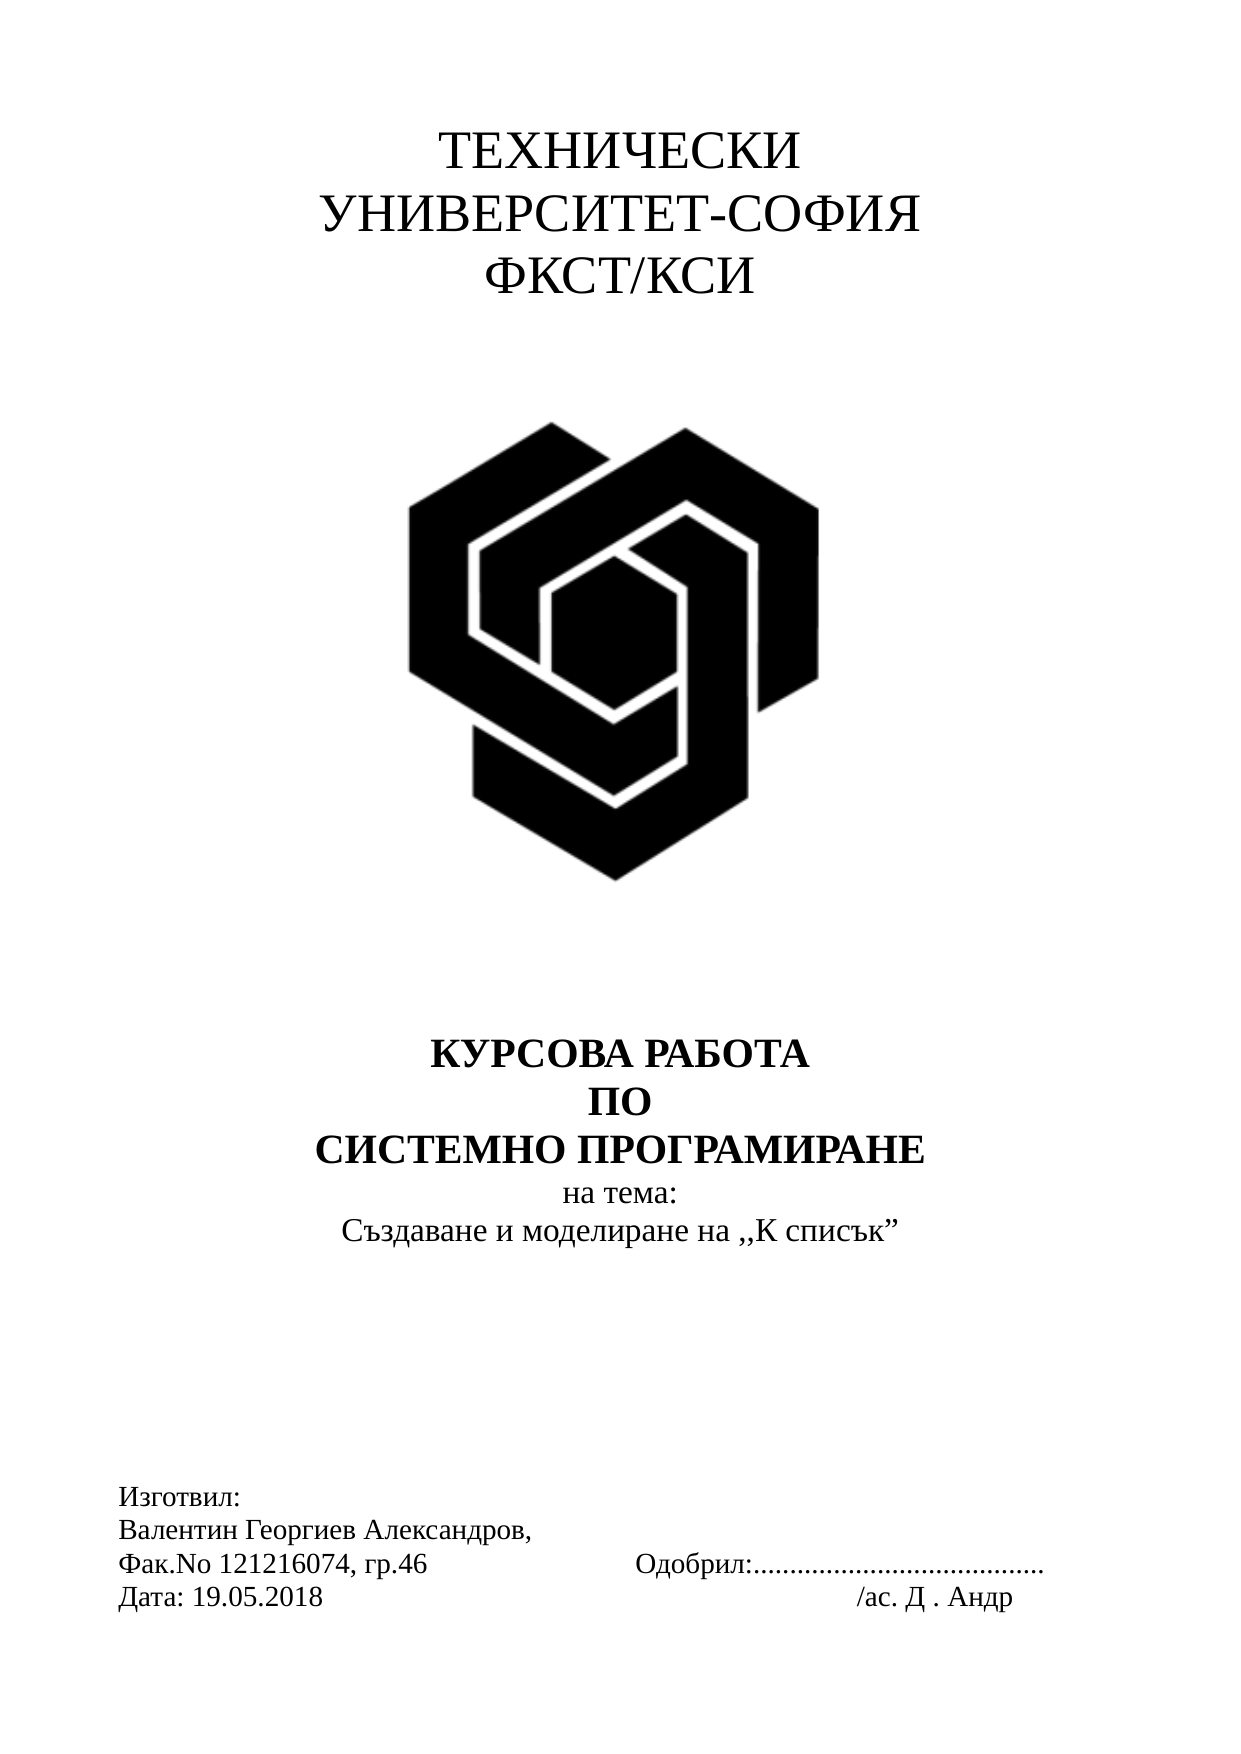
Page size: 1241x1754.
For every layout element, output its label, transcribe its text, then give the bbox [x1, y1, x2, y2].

text Изготвил: [118, 1479, 1122, 1512]
text Валентин Георгиев Александров, [118, 1512, 1122, 1546]
text СИСТЕМНО ПРОГРАМИРАНЕ [118, 1124, 1122, 1172]
text Създаване и моделиране на ,,К списък” [118, 1211, 1122, 1249]
picture [355, 383, 874, 926]
text на тема: [118, 1172, 1122, 1211]
text Фак.No 121216074, гр.46 Одобрил:........................................ [118, 1546, 1122, 1579]
text КУРСОВА РАБОТА [118, 1028, 1122, 1076]
text ТЕХНИЧЕСКИ [118, 118, 1122, 180]
text УНИВЕРСИТЕТ-СОФИЯ [118, 180, 1122, 243]
text ФКСТ/КСИ [118, 243, 1122, 305]
text Дата: 19.05.2018 /ас. Д . Андр [118, 1579, 1122, 1613]
text ПО [118, 1076, 1122, 1124]
